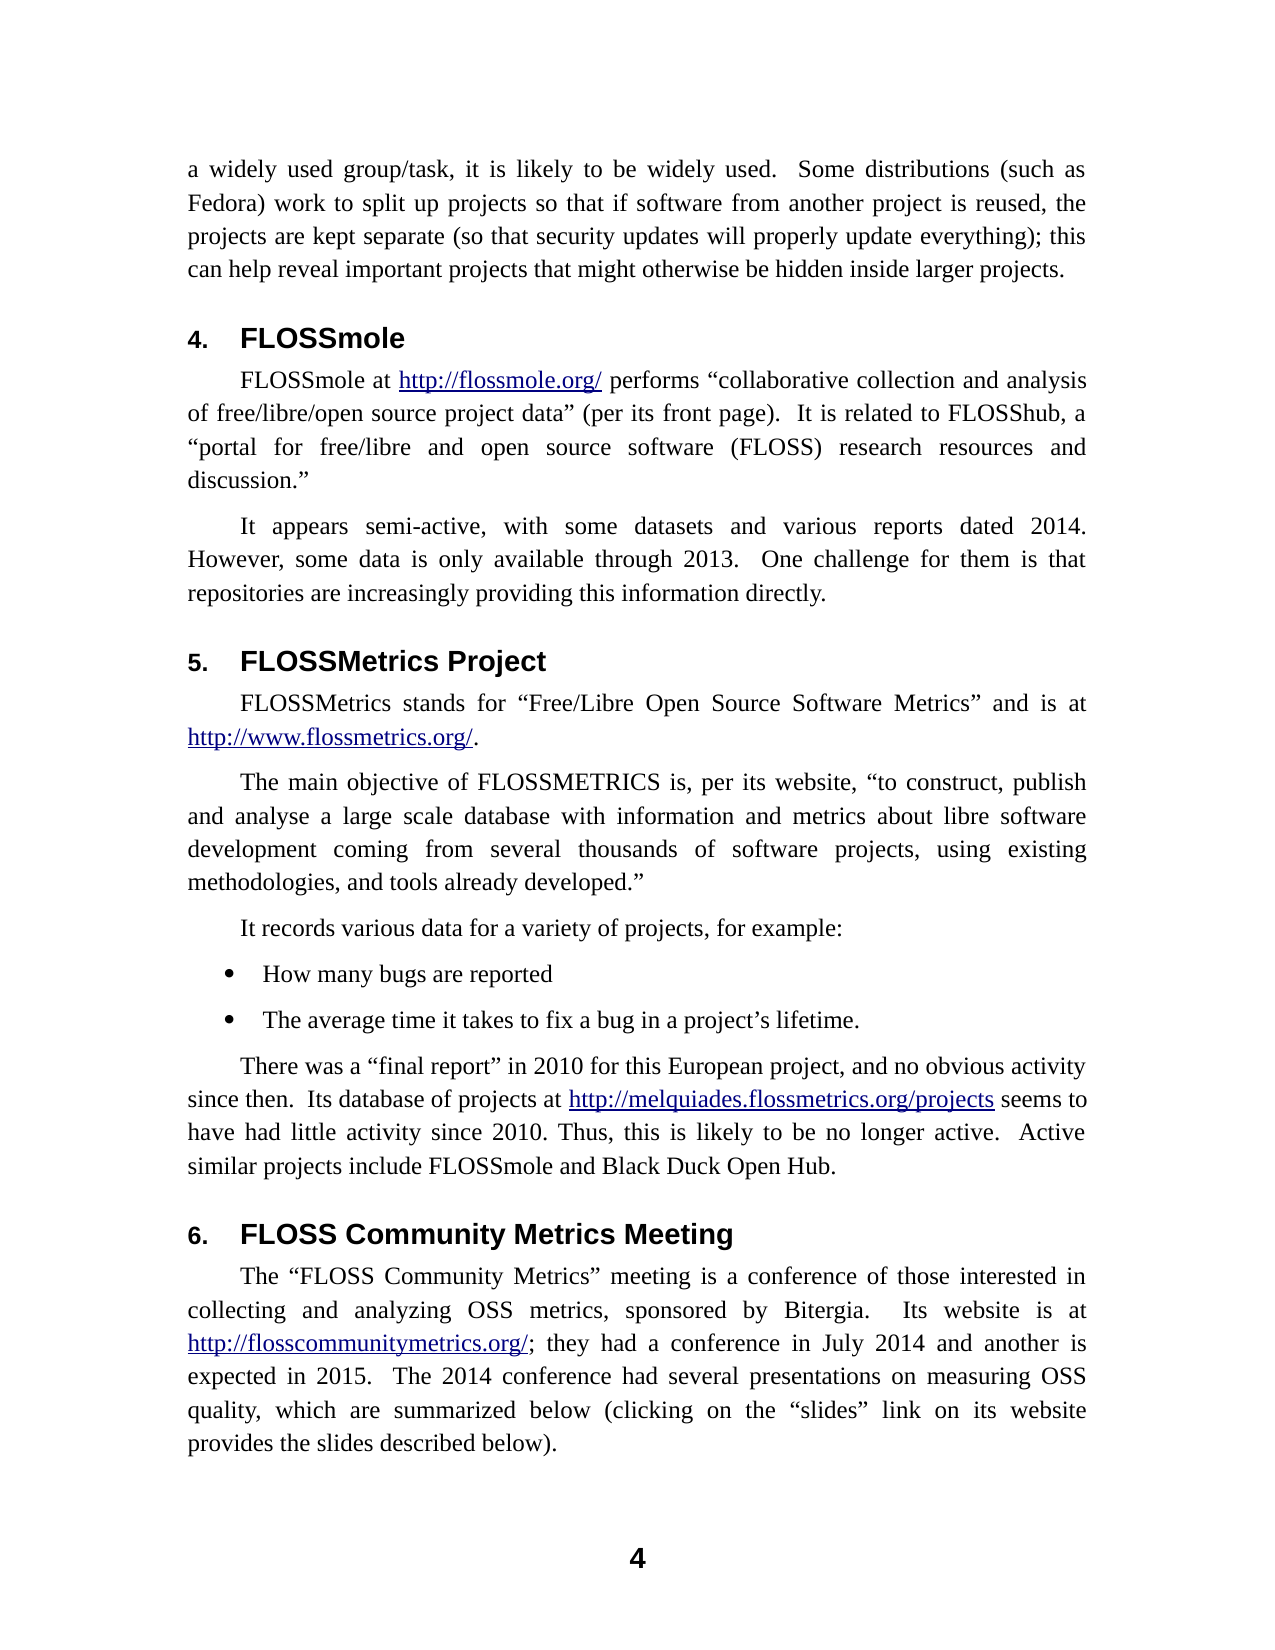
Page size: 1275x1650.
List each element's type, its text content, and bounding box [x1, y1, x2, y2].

subtitle FLOSSMetrics Project [187, 644, 1087, 677]
text The “FLOSS Community Metrics” meeting is a conference of those interested in collecting and analyzing OSS metrics, sponsored by Bitergia. Its website is at http://flosscommunitymetrics.org/; they had a conference in July 2014 and another is expected in 2015. The 2014 conference had several presentations on measuring OSS quality, which are summarized below (clicking on the “slides” link on its website provides the slides described below). [187, 1257, 1087, 1457]
text FLOSSmole at http://flossmole.org/ performs “collaborative collection and analysis of free/libre/open source project data” (per its front page). It is related to FLOSShub, a “portal for free/libre and open source software (FLOSS) research resources and discussion.” [187, 361, 1087, 494]
list The average time it takes to fix a bug in a project’s lifetime. [225, 1000, 1087, 1034]
text It appears semi-active, with some datasets and various reports dated 2014. However, some data is only available through 2013. One challenge for them is that repositories are increasingly providing this information directly. [187, 506, 1087, 606]
text FLOSSMetrics stands for “Free/Libre Open Source Software Metrics” and is at http://www.flossmetrics.org/. [187, 684, 1087, 750]
subtitle FLOSS Community Metrics Meeting [187, 1217, 1087, 1251]
text a widely used group/task, it is likely to be widely used. Some distributions (such as Fedora) work to split up projects so that if software from another project is reused, the projects are kept separate (so that security updates will properly update everything); this can help reveal important projects that might otherwise be hidden inside larger projects. [187, 150, 1087, 283]
list How many bugs are reported [225, 954, 1087, 988]
text There was a “final report” in 2010 for this European project, and no obvious activity since then. Its database of projects at http://melquiades.flossmetrics.org/projects seems to have had little activity since 2010. Thus, this is likely to be no longer active. Active similar projects include FLOSSmole and Black Duck Open Hub. [187, 1046, 1087, 1179]
subtitle FLOSSmole [187, 321, 1087, 354]
text It records various data for a variety of projects, for example: [187, 909, 1087, 942]
text The main objective of FLOSSMETRICS is, per its website, “to construct, publish and analyse a large scale database with information and metrics about libre software development coming from several thousands of software projects, using existing methodologies, and tools already developed.” [187, 763, 1087, 896]
